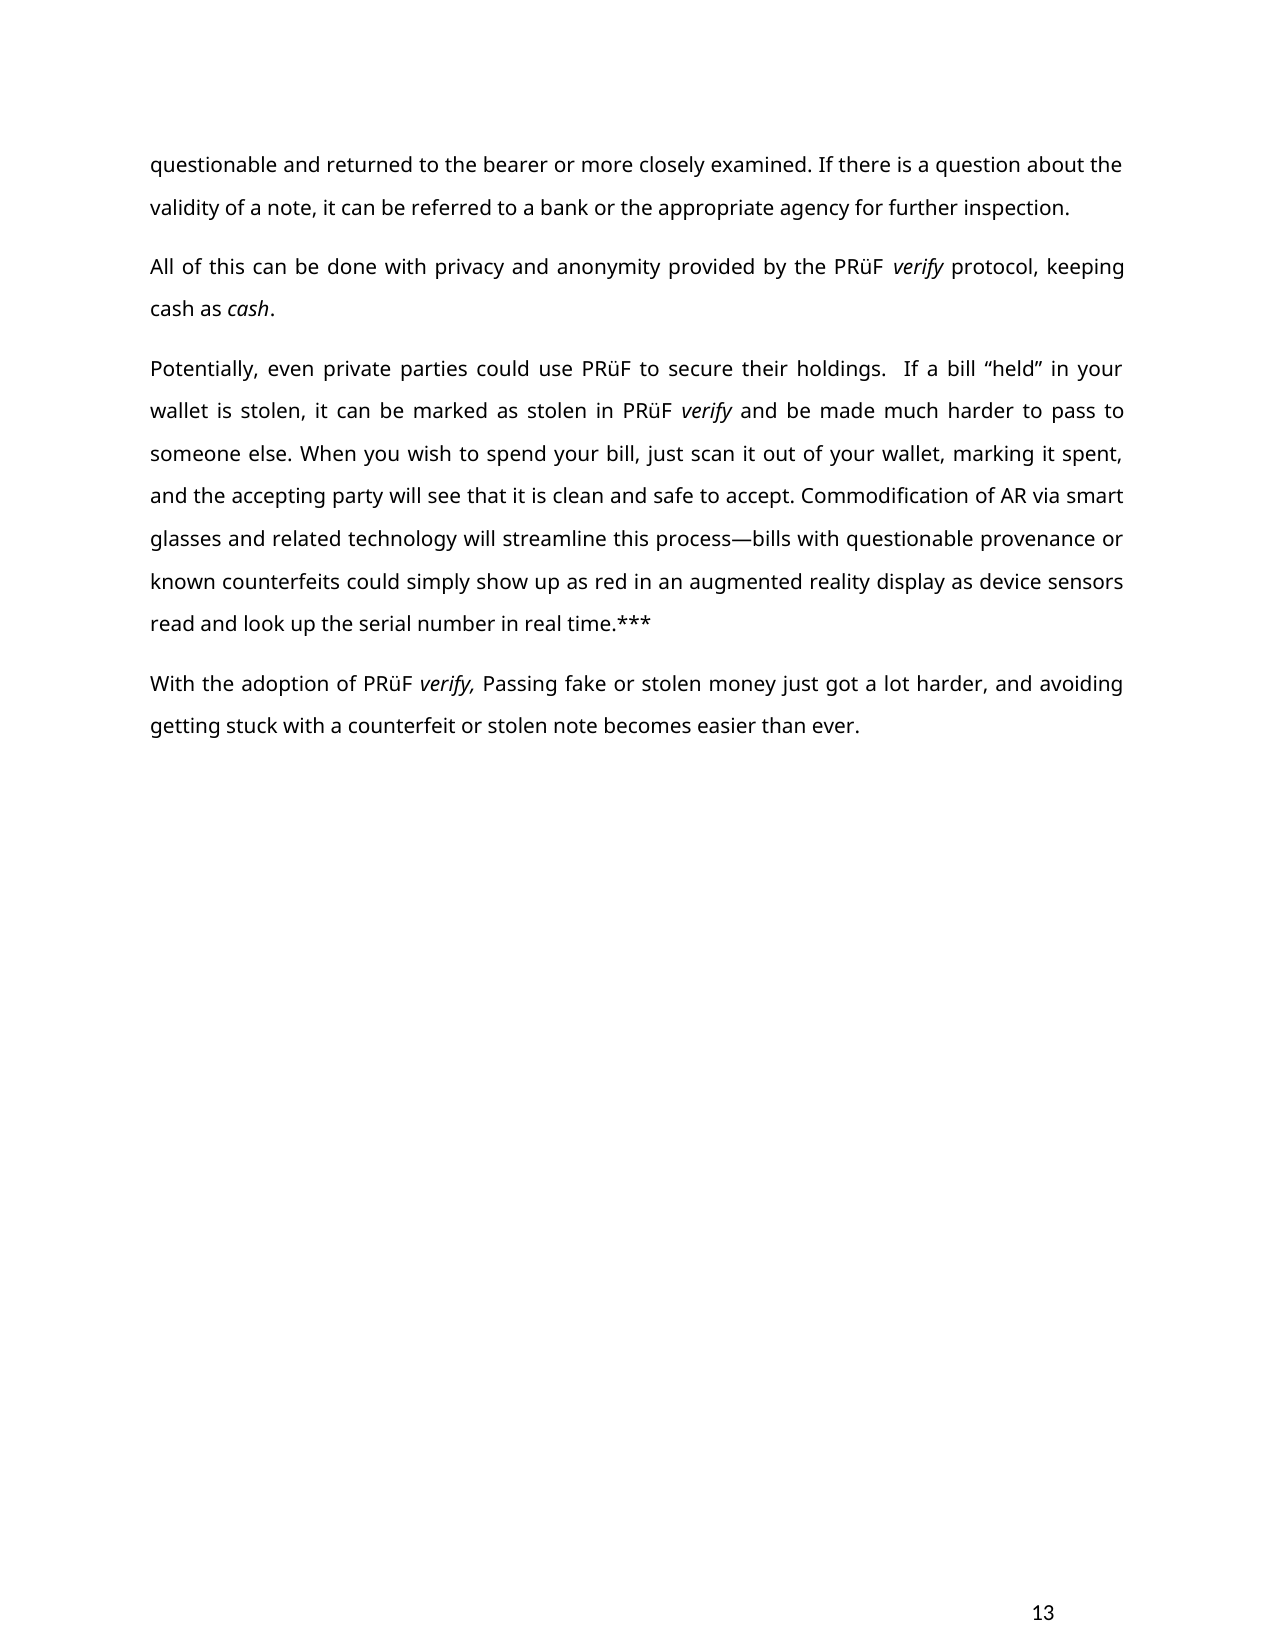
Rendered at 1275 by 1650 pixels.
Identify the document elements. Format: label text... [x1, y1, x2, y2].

text Potentially, even private parties could use PRüF to secure their holdings. If a bill “held” in your wallet is stolen, it can be marked as stolen in PRüF verify and be made much harder to pass to someone else. When you wish to spend your bill, just scan it out of your wallet, marking it spent, and the accepting party will see that it is clean and safe to accept. Commodification of AR via smart glasses and related technology will streamline this process—bills with questionable provenance or known counterfeits could simply show up as red in an augmented reality display as device sensors read and look up the serial number in real time.*** [150, 354, 1125, 638]
text questionable and returned to the bearer or more closely examined. If there is a question about the validity of a note, it can be referred to a bank or the appropriate agency for further inspection. [150, 150, 1125, 221]
text All of this can be done with privacy and anonymity provided by the PRüF verify protocol, keeping cash as cash. [150, 252, 1125, 323]
text With the adoption of PRüF verify, Passing fake or stolen money just got a lot harder, and avoiding getting stuck with a counterfeit or stolen note becomes easier than ever. [150, 669, 1125, 740]
